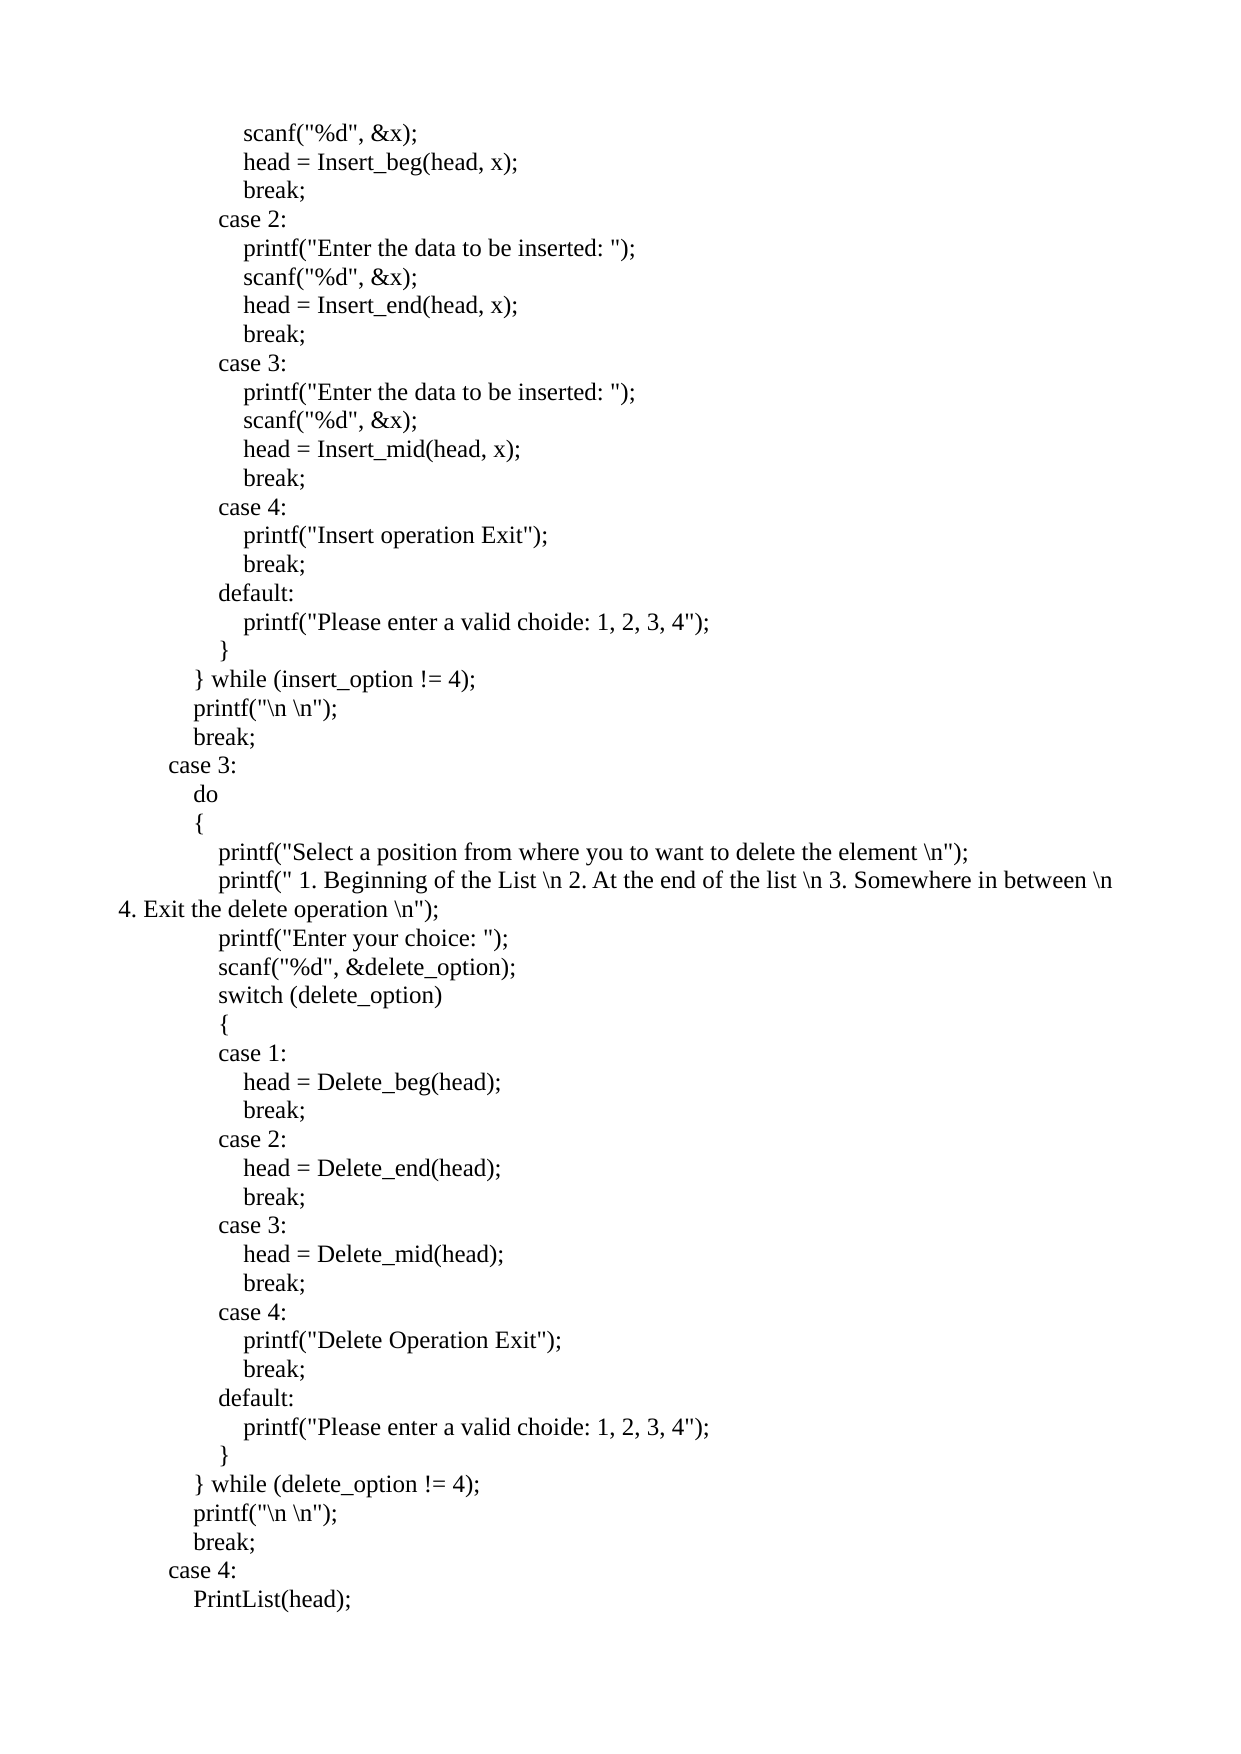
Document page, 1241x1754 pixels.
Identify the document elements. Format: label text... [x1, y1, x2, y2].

text break; [118, 1182, 1122, 1211]
text } while (delete_option != 4); [118, 1469, 1122, 1498]
text break; [118, 1096, 1122, 1124]
text break; [118, 1527, 1122, 1556]
text switch (delete_option) [118, 981, 1122, 1009]
text printf("Enter your choice: "); [118, 923, 1122, 952]
text printf(" 1. Beginning of the List \n 2. At the end of the list \n 3. Somewhere in between \n 4. Exit the delete operation \n"); [118, 866, 1122, 923]
text head = Delete_mid(head); [118, 1239, 1122, 1268]
text printf("Please enter a valid choide: 1, 2, 3, 4"); [118, 607, 1122, 636]
text } [118, 1441, 1122, 1469]
text break; [118, 319, 1122, 348]
text case 3: [118, 348, 1122, 377]
text break; [118, 722, 1122, 751]
text scanf("%d", &x); [118, 118, 1122, 147]
text { [118, 1009, 1122, 1038]
text printf("Select a position from where you to want to delete the element \n"); [118, 837, 1122, 866]
text case 4: [118, 492, 1122, 521]
text } while (insert_option != 4); [118, 664, 1122, 693]
text head = Insert_beg(head, x); [118, 147, 1122, 176]
text head = Delete_end(head); [118, 1153, 1122, 1182]
text printf("Please enter a valid choide: 1, 2, 3, 4"); [118, 1412, 1122, 1441]
text break; [118, 176, 1122, 204]
text case 3: [118, 751, 1122, 779]
text break; [118, 549, 1122, 578]
text break; [118, 1354, 1122, 1383]
text default: [118, 578, 1122, 607]
text do [118, 779, 1122, 808]
text head = Insert_end(head, x); [118, 291, 1122, 319]
text break; [118, 1268, 1122, 1297]
text case 2: [118, 1124, 1122, 1153]
text head = Insert_mid(head, x); [118, 434, 1122, 463]
text printf("Enter the data to be inserted: "); [118, 377, 1122, 406]
text printf("Insert operation Exit"); [118, 521, 1122, 549]
text scanf("%d", &x); [118, 406, 1122, 434]
text break; [118, 463, 1122, 492]
text printf("\n \n"); [118, 1498, 1122, 1527]
text scanf("%d", &x); [118, 262, 1122, 291]
text case 2: [118, 204, 1122, 233]
text } [118, 636, 1122, 664]
text { [118, 808, 1122, 837]
text case 1: [118, 1038, 1122, 1067]
text case 3: [118, 1211, 1122, 1239]
text default: [118, 1383, 1122, 1412]
text printf("Enter the data to be inserted: "); [118, 233, 1122, 262]
text printf("\n \n"); [118, 693, 1122, 722]
text printf("Delete Operation Exit"); [118, 1326, 1122, 1354]
text scanf("%d", &delete_option); [118, 952, 1122, 981]
text PrintList(head); [118, 1584, 1122, 1613]
text case 4: [118, 1556, 1122, 1584]
text head = Delete_beg(head); [118, 1067, 1122, 1096]
text case 4: [118, 1297, 1122, 1326]
